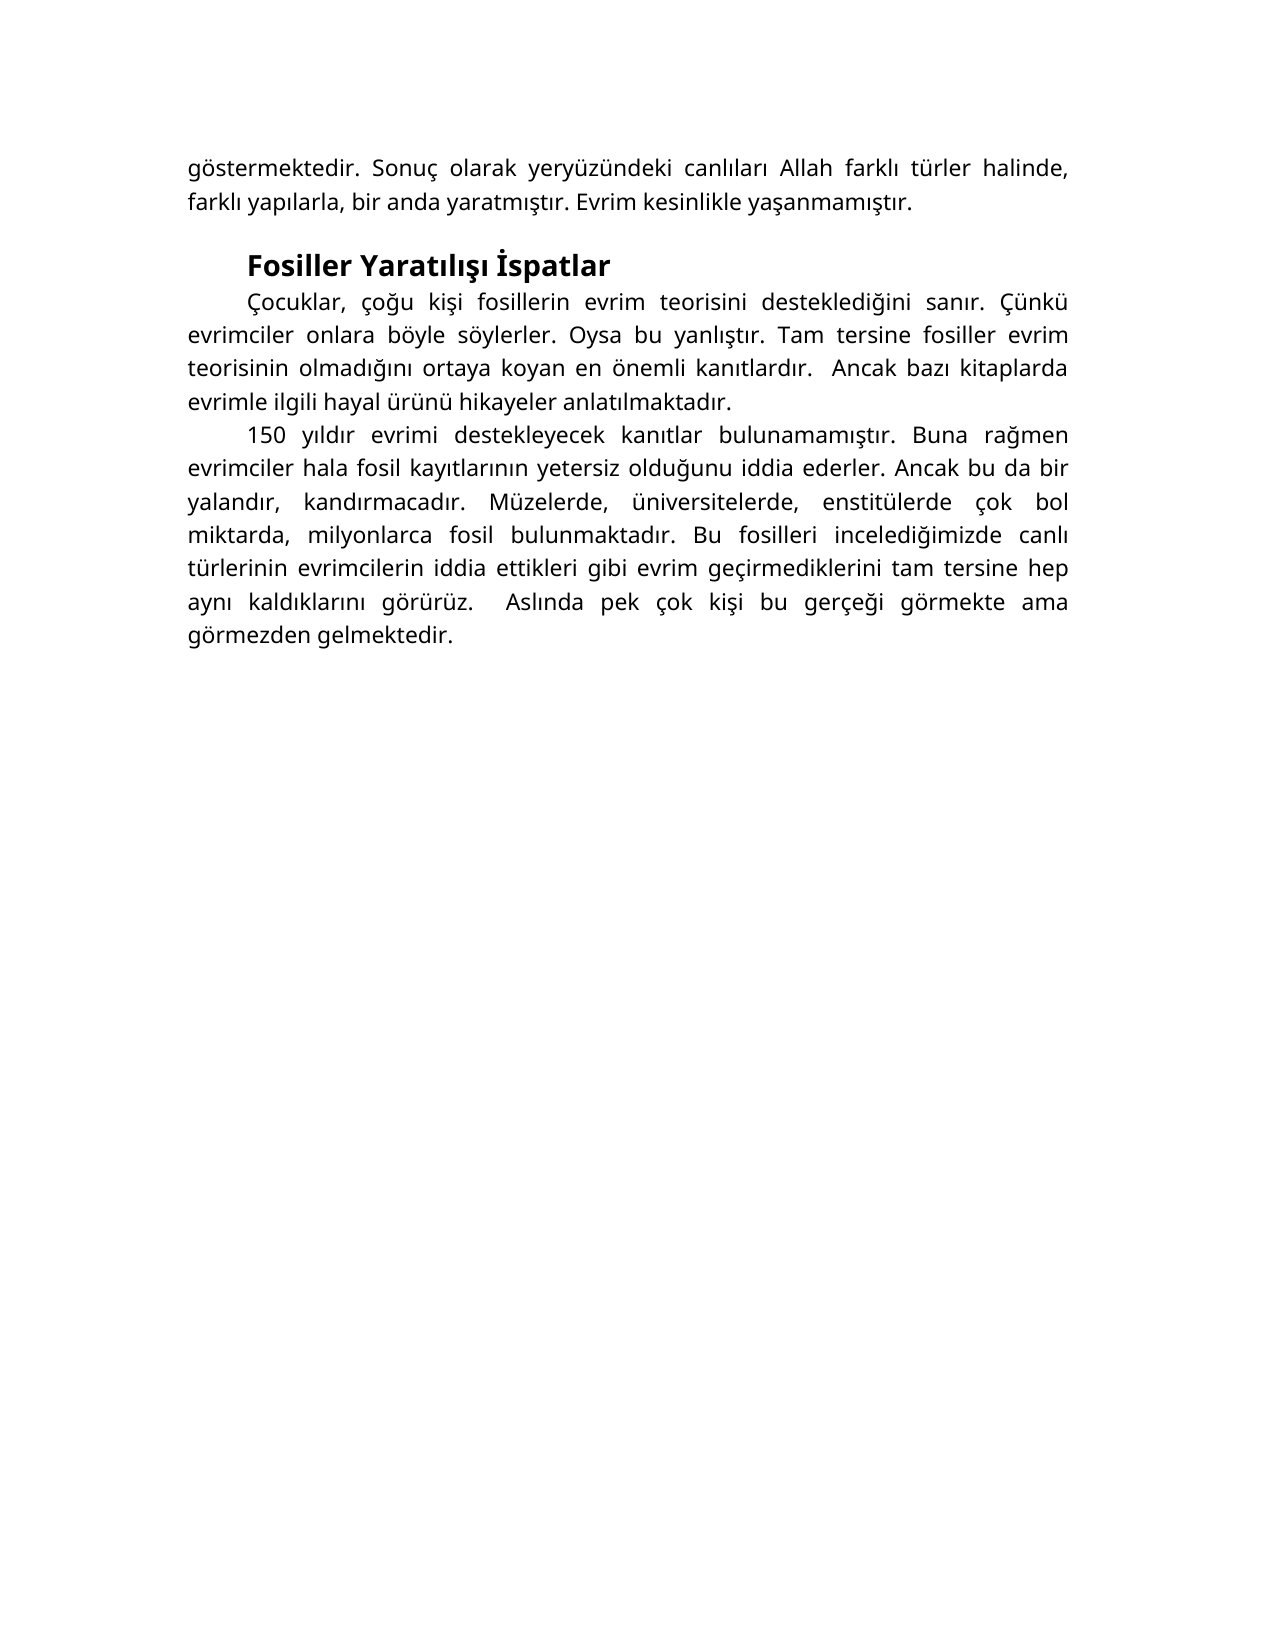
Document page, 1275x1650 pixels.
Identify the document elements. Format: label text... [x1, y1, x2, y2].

text göstermektedir. Sonuç olarak yeryüzündeki canlıları Allah farklı türler halinde, farklı yapılarla, bir anda yaratmıştır. Evrim kesinlikle yaşanmamıştır. [187, 150, 1070, 217]
text 150 yıldır evrimi destekleyecek kanıtlar bulunamamıştır. Buna rağmen evrimciler hala fosil kayıtlarının yetersiz olduğunu iddia ederler. Ancak bu da bir yalandır, kandırmacadır. Müzelerde, üniversitelerde, enstitülerde çok bol miktarda, milyonlarca fosil bulunmaktadır. Bu fosilleri incelediğimizde canlı türlerinin evrimcilerin iddia ettikleri gibi evrim geçirmediklerini tam tersine hep aynı kaldıklarını görürüz. Aslında pek çok kişi bu gerçeği görmekte ama görmezden gelmektedir. [187, 417, 1070, 650]
subtitle Fosiller Yaratılışı İspatlar [187, 250, 1070, 283]
text Çocuklar, çoğu kişi fosillerin evrim teorisini desteklediğini sanır. Çünkü evrimciler onlara böyle söylerler. Oysa bu yanlıştır. Tam tersine fosiller evrim teorisinin olmadığını ortaya koyan en önemli kanıtlardır. Ancak bazı kitaplarda evrimle ilgili hayal ürünü hikayeler anlatılmaktadır. [187, 283, 1070, 417]
